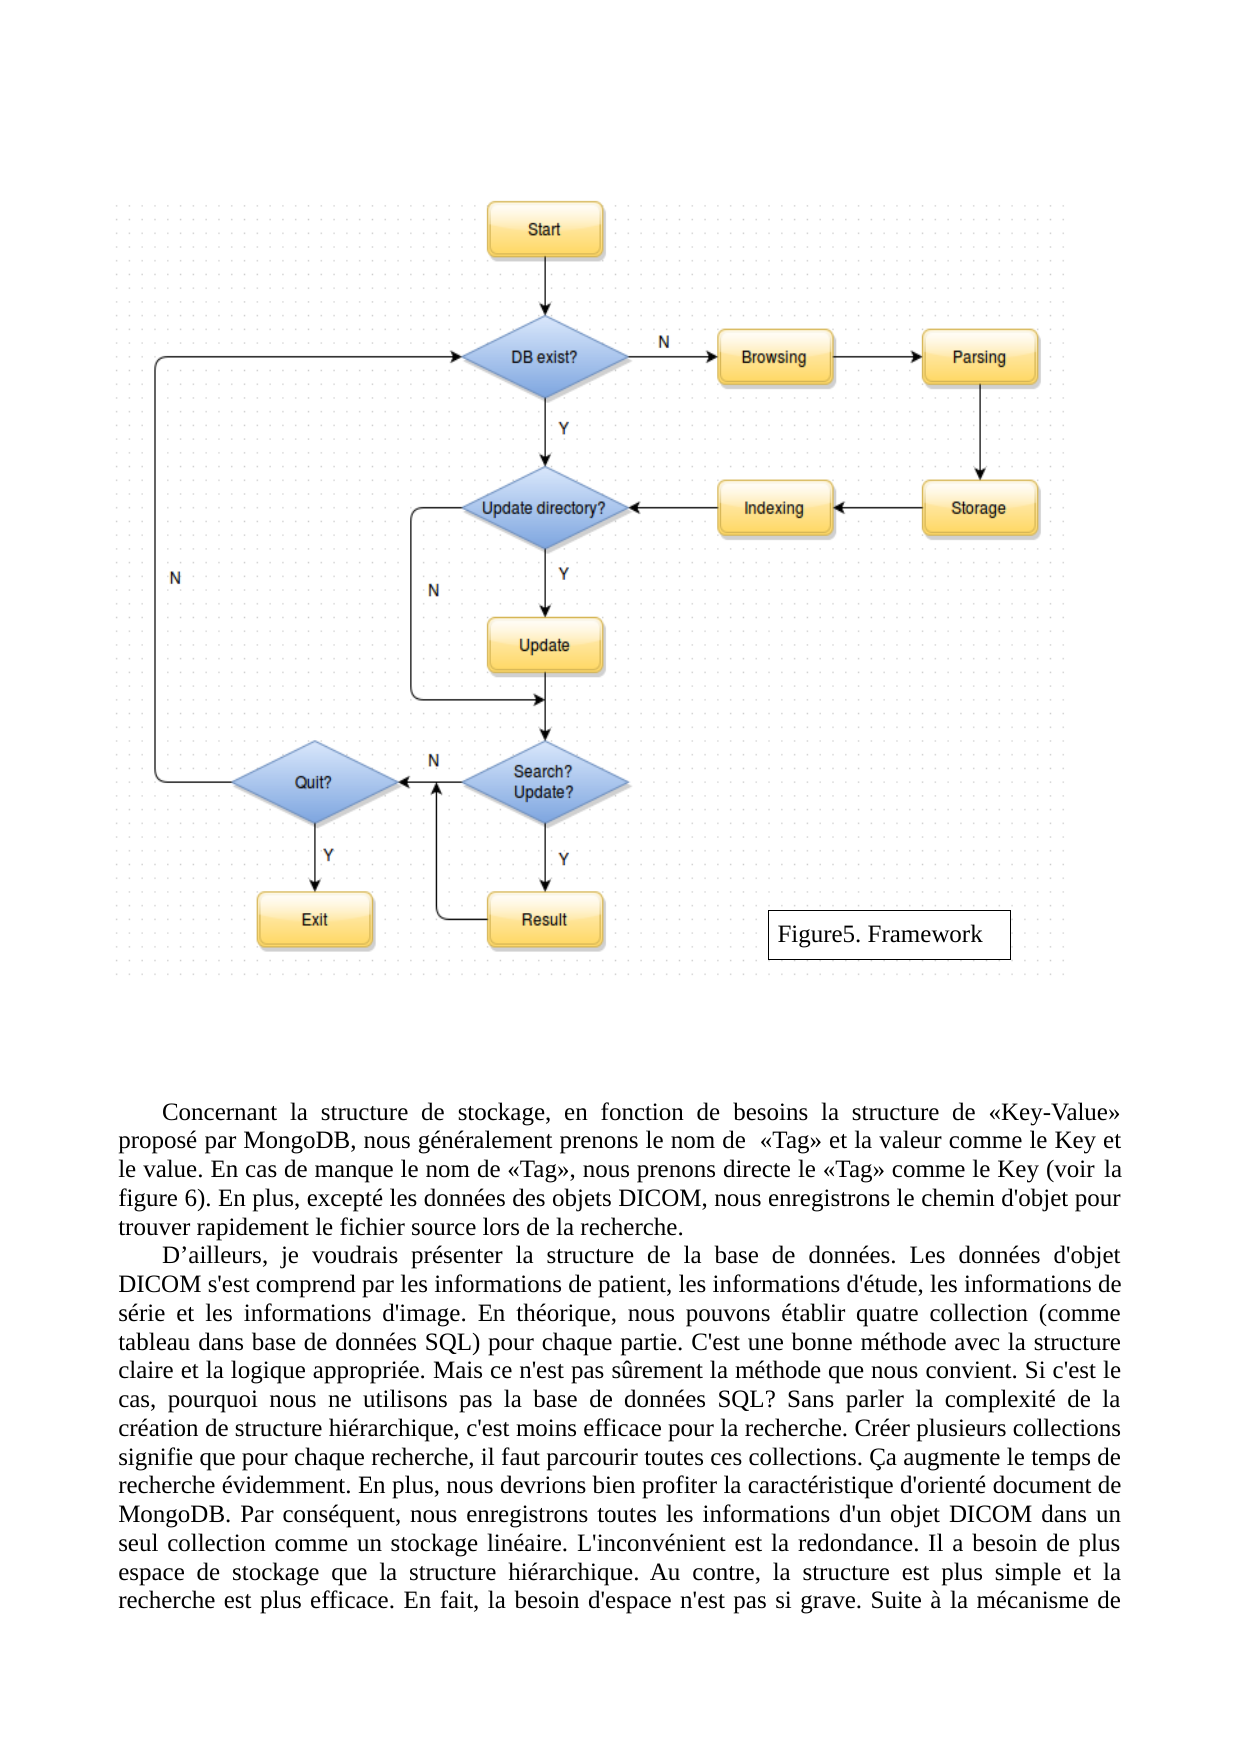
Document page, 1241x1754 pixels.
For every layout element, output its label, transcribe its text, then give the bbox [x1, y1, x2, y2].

picture [111, 193, 1073, 982]
text Concernant la structure de stockage, en fonction de besoins la structure de «Key-Value» proposé par MongoDB, nous généralement prenons le nom de «Tag» et la valeur comme le Key et le value. En cas de manque le nom de «Tag», nous prenons directe le «Tag» comme le Key (voir la figure 6). En plus, excepté les données des objets DICOM, nous enregistrons le chemin d'objet pour trouver rapidement le fichier source lors de la recherche. [118, 1097, 1122, 1241]
text Figure5. Framework [777, 919, 1002, 948]
text D’ailleurs, je voudrais présenter la structure de la base de données. Les données d'objet DICOM s'est comprend par les informations de patient, les informations d'étude, les informations de série et les informations d'image. En théorique, nous pouvons établir quatre collection (comme tableau dans base de données SQL) pour chaque partie. C'est une bonne méthode avec la structure claire et la logique appropriée. Mais ce n'est pas sûrement la méthode que nous convient. Si c'est le cas, pourquoi nous ne utilisons pas la base de données SQL? Sans parler la complexité de la création de structure hiérarchique, c'est moins efficace pour la recherche. Créer plusieurs collections signifie que pour chaque recherche, il faut parcourir toutes ces collections. Ça augmente le temps de recherche évidemment. En plus, nous devrions bien profiter la caractéristique d'orienté document de MongoDB. Par conséquent, nous enregistrons toutes les informations d'un objet DICOM dans un seul collection comme un stockage linéaire. L'inconvénient est la redondance. Il a besoin de plus espace de stockage que la structure hiérarchique. Au contre, la structure est plus simple et la recherche est plus efficace. En fait, la besoin d'espace n'est pas si grave. Suite à la mécanisme de [118, 1241, 1122, 1614]
